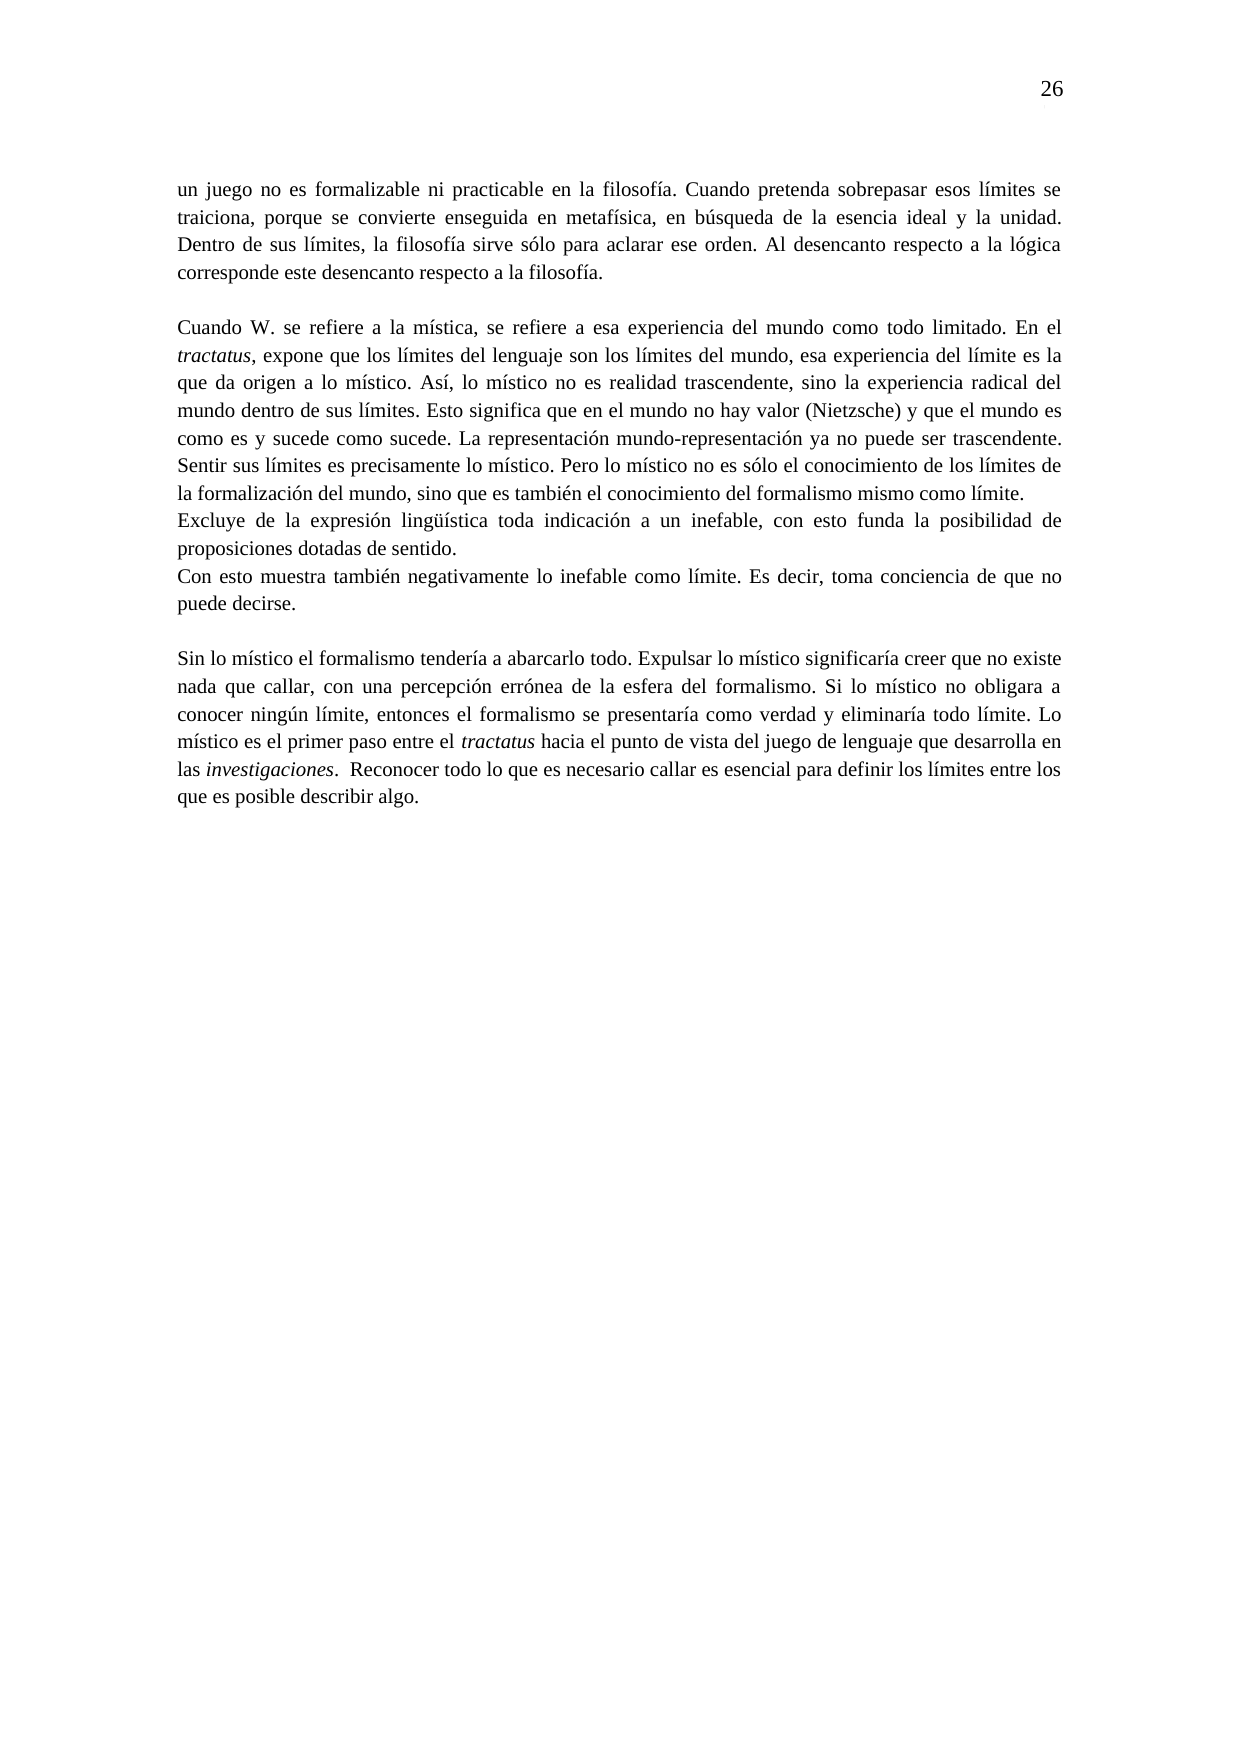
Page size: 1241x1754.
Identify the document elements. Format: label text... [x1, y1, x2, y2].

text un juego no es formalizable ni practicable en la filosofía. Cuando pretenda sobrepasar esos límites se traiciona, porque se convierte enseguida en metafísica, en búsqueda de la esencia ideal y la unidad. Dentro de sus límites, la filosofía sirve sólo para aclarar ese orden. Al desencanto respecto a la lógica corresponde este desencanto respecto a la filosofía. [177, 177, 1063, 284]
text Sin lo místico el formalismo tendería a abarcarlo todo. Expulsar lo místico significaría creer que no existe nada que callar, con una percepción errónea de la esfera del formalismo. Si lo místico no obligara a conocer ningún límite, entonces el formalismo se presentaría como verdad y eliminaría todo límite. Lo místico es el primer paso entre el tractatus hacia el punto de vista del juego de lenguaje que desarrolla en las investigaciones. Reconocer todo lo que es necesario callar es esencial para definir los límites entre los que es posible describir algo. [177, 646, 1063, 808]
text Cuando W. se refiere a la mística, se refiere a esa experiencia del mundo como todo limitado. En el tractatus, expone que los límites del lenguaje son los límites del mundo, esa experiencia del límite es la que da origen a lo místico. Así, lo místico no es realidad trascendente, sino la experiencia radical del mundo dentro de sus límites. Esto significa que en el mundo no hay valor (Nietzsche) y que el mundo es como es y sucede como sucede. La representación mundo-representación ya no puede ser trascendente. Sentir sus límites es precisamente lo místico. Pero lo místico no es sólo el conocimiento de los límites de la formalización del mundo, sino que es también el conocimiento del formalismo mismo como límite. [177, 315, 1063, 505]
text Excluye de la expresión lingüística toda indicación a un inefable, con esto funda la posibilidad de proposiciones dotadas de sentido. [177, 508, 1063, 560]
text Con esto muestra también negativamente lo inefable como límite. Es decir, toma conciencia de que no puede decirse. [177, 563, 1063, 615]
